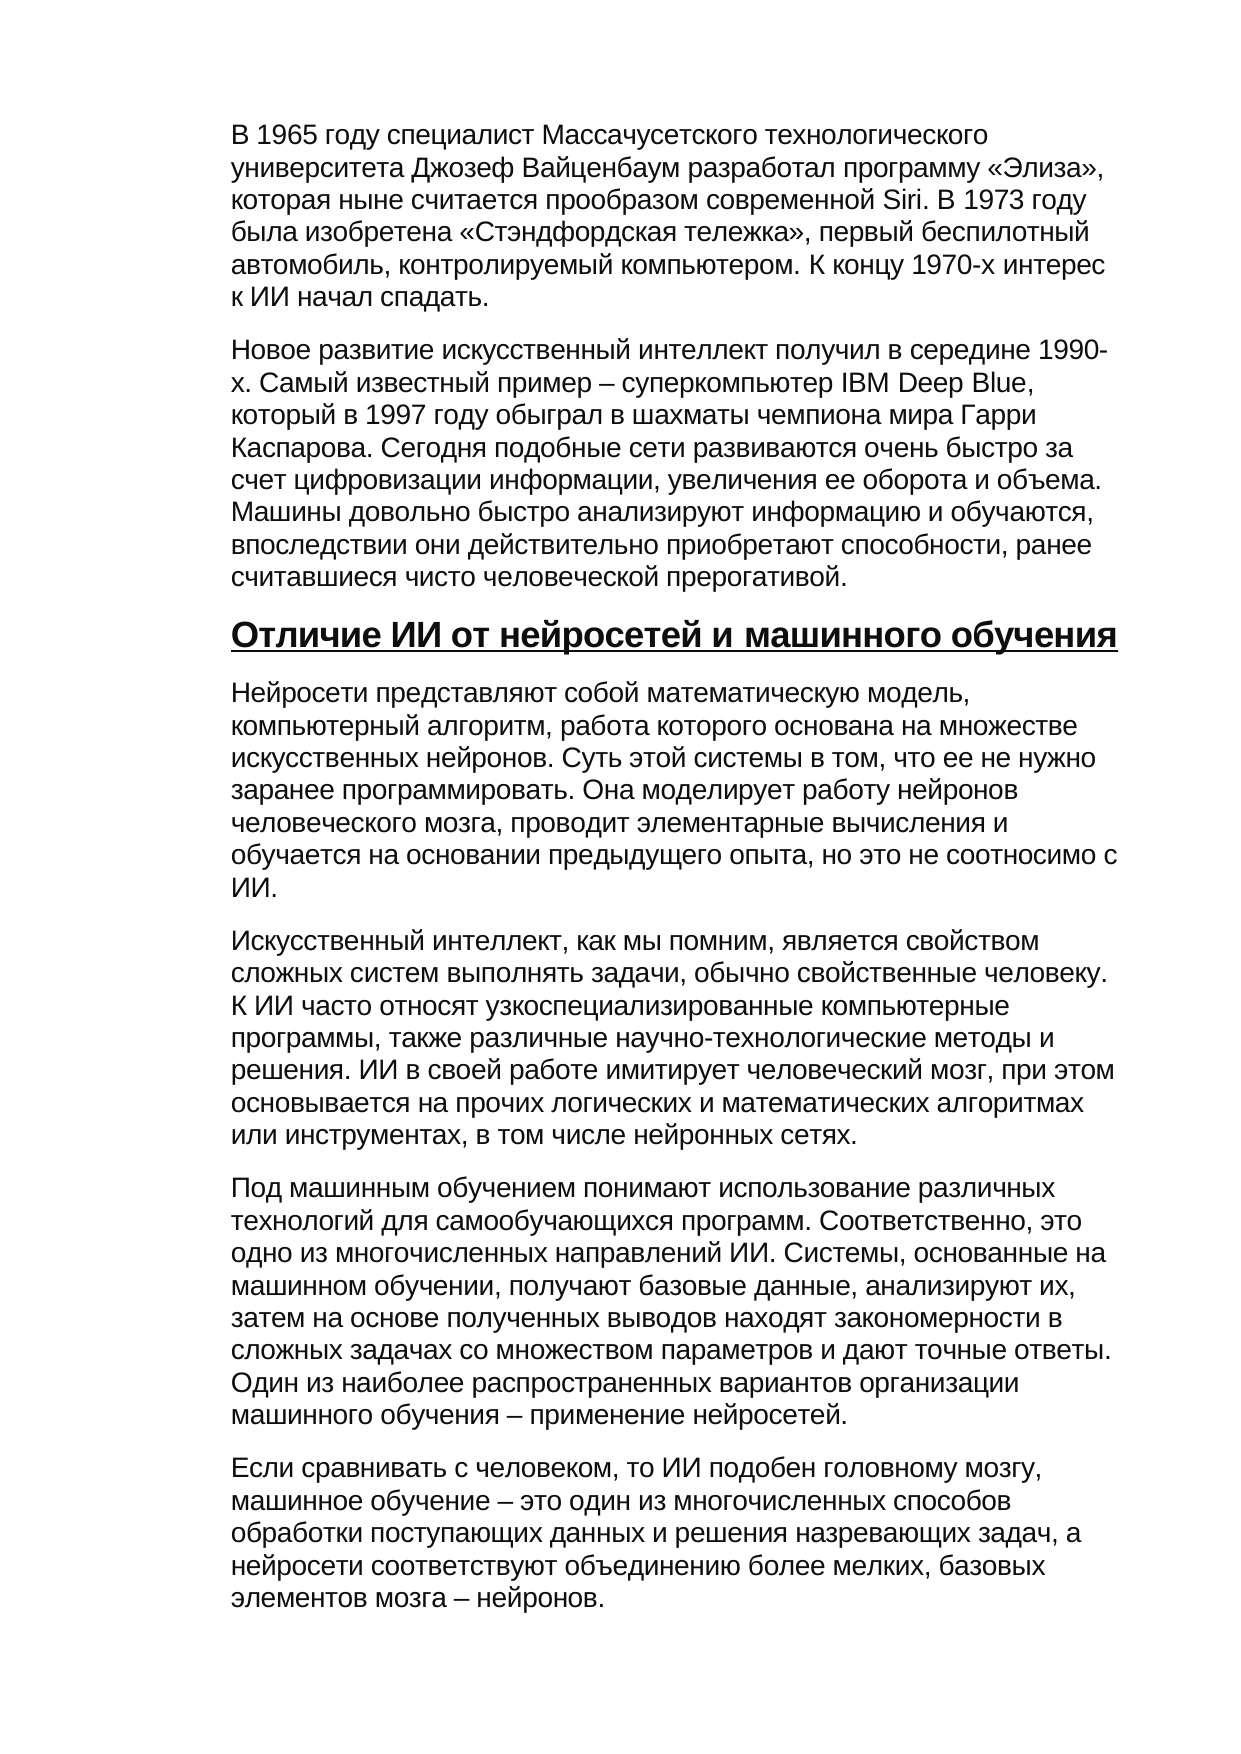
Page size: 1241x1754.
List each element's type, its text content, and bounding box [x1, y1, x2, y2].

text Нейросети представляют собой математическую модель, компьютерный алгоритм, работа которого основана на множестве искусственных нейронов. Суть этой системы в том, что ее не нужно заранее программировать. Она моделирует работу нейронов человеческого мозга, проводит элементарные вычисления и обучается на основании предыдущего опыта, но это не соотносимо с ИИ. [231, 676, 1122, 903]
text Искусственный интеллект, как мы помним, является свойством сложных систем выполнять задачи, обычно свойственные человеку. К ИИ часто относят узкоспециализированные компьютерные программы, также различные научно-технологические методы и решения. ИИ в своей работе имитирует человеческий мозг, при этом основывается на прочих логических и математических алгоритмах или инструментах, в том числе нейронных сетях. [231, 924, 1122, 1151]
text Под машинным обучением понимают использование различных технологий для самообучающихся программ. Соответственно, это одно из многочисленных направлений ИИ. Системы, основанные на машинном обучении, получают базовые данные, анализируют их, затем на основе полученных выводов находят закономерности в сложных задачах со множеством параметров и дают точные ответы. Один из наиболее распространенных вариантов организации машинного обучения – применение нейросетей. [231, 1171, 1122, 1431]
text В 1965 году специалист Массачусетского технологического университета Джозеф Вайценбаум разработал программу «Элиза», которая ныне считается прообразом современной Siri. В 1973 году была изобретена «Стэндфордская тележка», первый беспилотный автомобиль, контролируемый компьютером. К концу 1970-х интерес к ИИ начал спадать. [231, 118, 1122, 312]
text Отличие ИИ от нейросетей и машинного обучения [231, 613, 1122, 655]
text Новое развитие искусственный интеллект получил в середине 1990-х. Самый известный пример – суперкомпьютер IBM Deep Blue, который в 1997 году обыграл в шахматы чемпиона мира Гарри Каспарова. Сегодня подобные сети развиваются очень быстро за счет цифровизации информации, увеличения ее оборота и объема. Машины довольно быстро анализируют информацию и обучаются, впоследствии они действительно приобретают способности, ранее считавшиеся чисто человеческой прерогативой. [231, 333, 1122, 592]
text Если сравнивать с человеком, то ИИ подобен головному мозгу, машинное обучение – это один из многочисленных способов обработки поступающих данных и решения назревающих задач, а нейросети соответствуют объединению более мелких, базовых элементов мозга – нейронов. [231, 1451, 1122, 1613]
